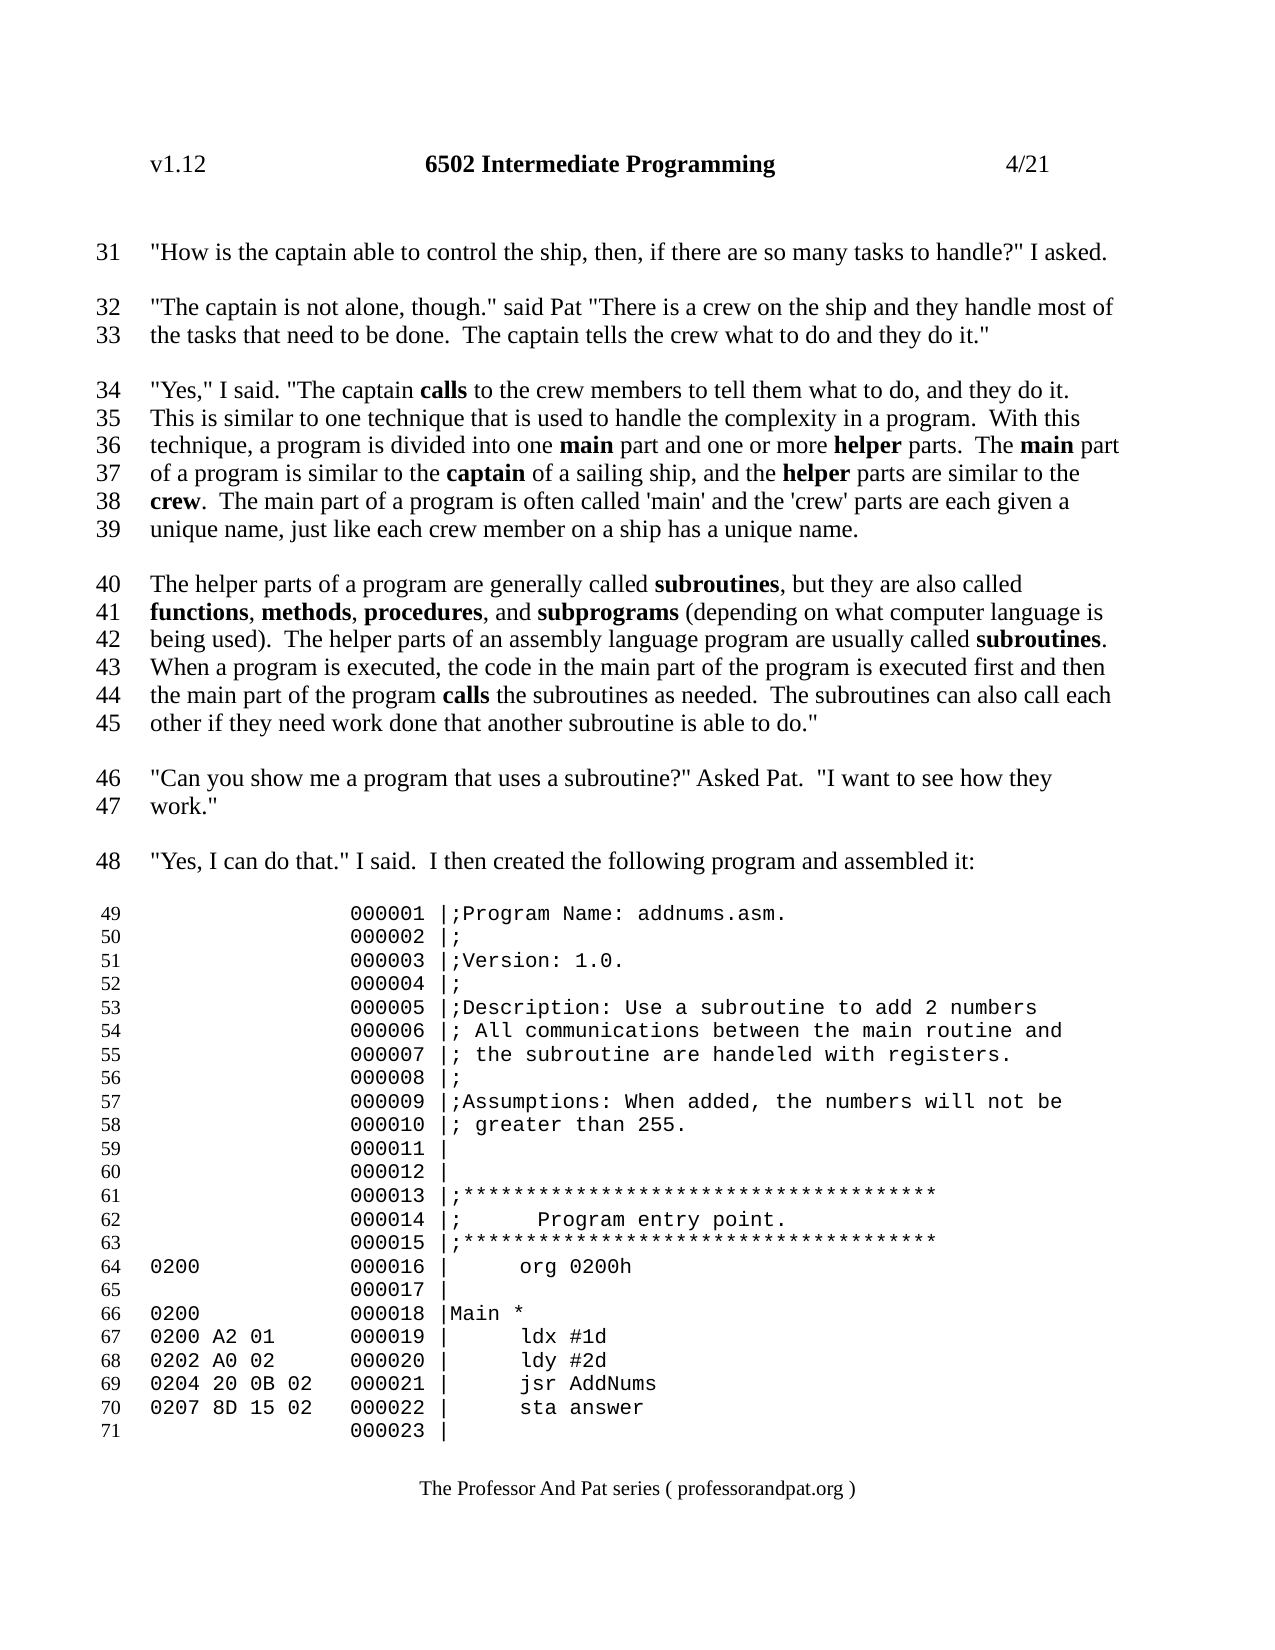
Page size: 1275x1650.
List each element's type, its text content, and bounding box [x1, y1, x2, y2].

text 000002 |; [150, 926, 1125, 950]
text 000011 | [150, 1138, 1125, 1162]
text 0207 8D 15 02 000022 | sta answer [150, 1397, 1125, 1421]
text 0200 000016 | org 0200h [150, 1256, 1125, 1279]
text "The captain is not alone, though." said Pat "There is a crew on the ship and they handle most of the tasks that need to be done. The captain tells the crew what to do and they do it." [150, 293, 1125, 348]
text 000023 | [150, 1421, 1125, 1444]
text 000017 | [150, 1279, 1125, 1303]
text 0200 000018 |Main * [150, 1303, 1125, 1326]
text The helper parts of a program are generally called subroutines, but they are also called functions, methods, procedures, and subprograms (depending on what computer language is being used). The helper parts of an assembly language program are usually called subroutines. When a program is executed, the code in the main part of the program is executed first and then the main part of the program calls the subroutines as needed. The subroutines can also call each other if they need work done that another subroutine is able to do." [150, 570, 1125, 736]
text 000007 |; the subroutine are handeled with registers. [150, 1044, 1125, 1067]
text 000001 |;Program Name: addnums.asm. [150, 903, 1125, 926]
text 000010 |; greater than 255. [150, 1114, 1125, 1138]
text 000006 |; All communications between the main routine and [150, 1020, 1125, 1044]
text "Can you show me a program that uses a subroutine?" Asked Pat. "I want to see how they work." [150, 764, 1125, 819]
text 0200 A2 01 000019 | ldx #1d [150, 1326, 1125, 1350]
text 000012 | [150, 1162, 1125, 1185]
text "Yes, I can do that." I said. I then created the following program and assembled it: [150, 847, 1125, 875]
text 0202 A0 02 000020 | ldy #2d [150, 1350, 1125, 1373]
text "Yes," I said. "The captain calls to the crew members to tell them what to do, and they do it. This is similar to one technique that is used to handle the complexity in a program. With this technique, a program is divided into one main part and one or more helper parts. The main part of a program is similar to the captain of a sailing ship, and the helper parts are similar to the crew. The main part of a program is often called 'main' and the 'crew' parts are each given a unique name, just like each crew member on a ship has a unique name. [150, 376, 1125, 542]
text 0204 20 0B 02 000021 | jsr AddNums [150, 1373, 1125, 1397]
text 000014 |; Program entry point. [150, 1209, 1125, 1232]
text 000003 |;Version: 1.0. [150, 950, 1125, 973]
text 000013 |;************************************** [150, 1185, 1125, 1209]
text 000005 |;Description: Use a subroutine to add 2 numbers [150, 997, 1125, 1020]
text 000004 |; [150, 973, 1125, 997]
text 000008 |; [150, 1067, 1125, 1091]
text 000009 |;Assumptions: When added, the numbers will not be [150, 1091, 1125, 1114]
text 000015 |;************************************** [150, 1232, 1125, 1256]
text "How is the captain able to control the ship, then, if there are so many tasks to handle?" I asked. [150, 238, 1125, 265]
